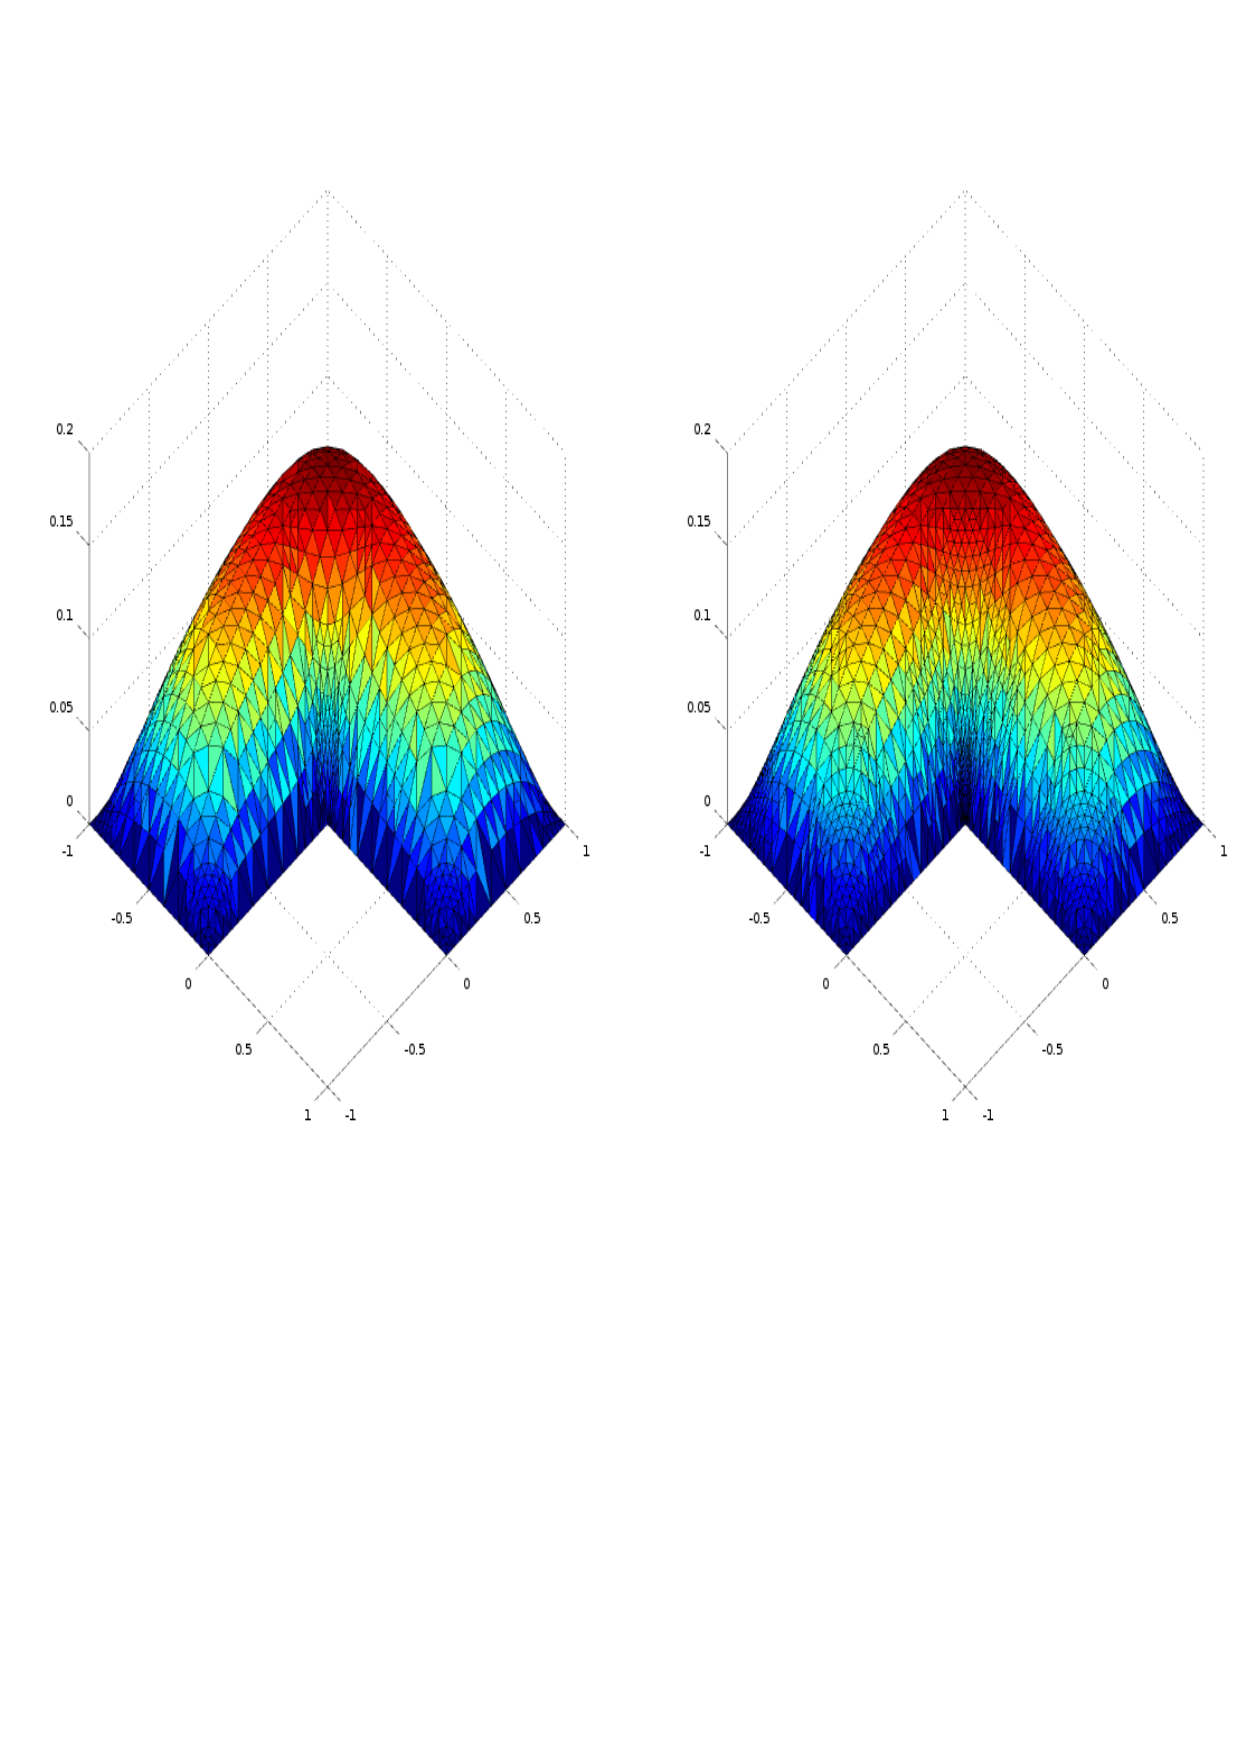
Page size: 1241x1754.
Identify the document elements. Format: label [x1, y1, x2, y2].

picture [0, 146, 1241, 1177]
